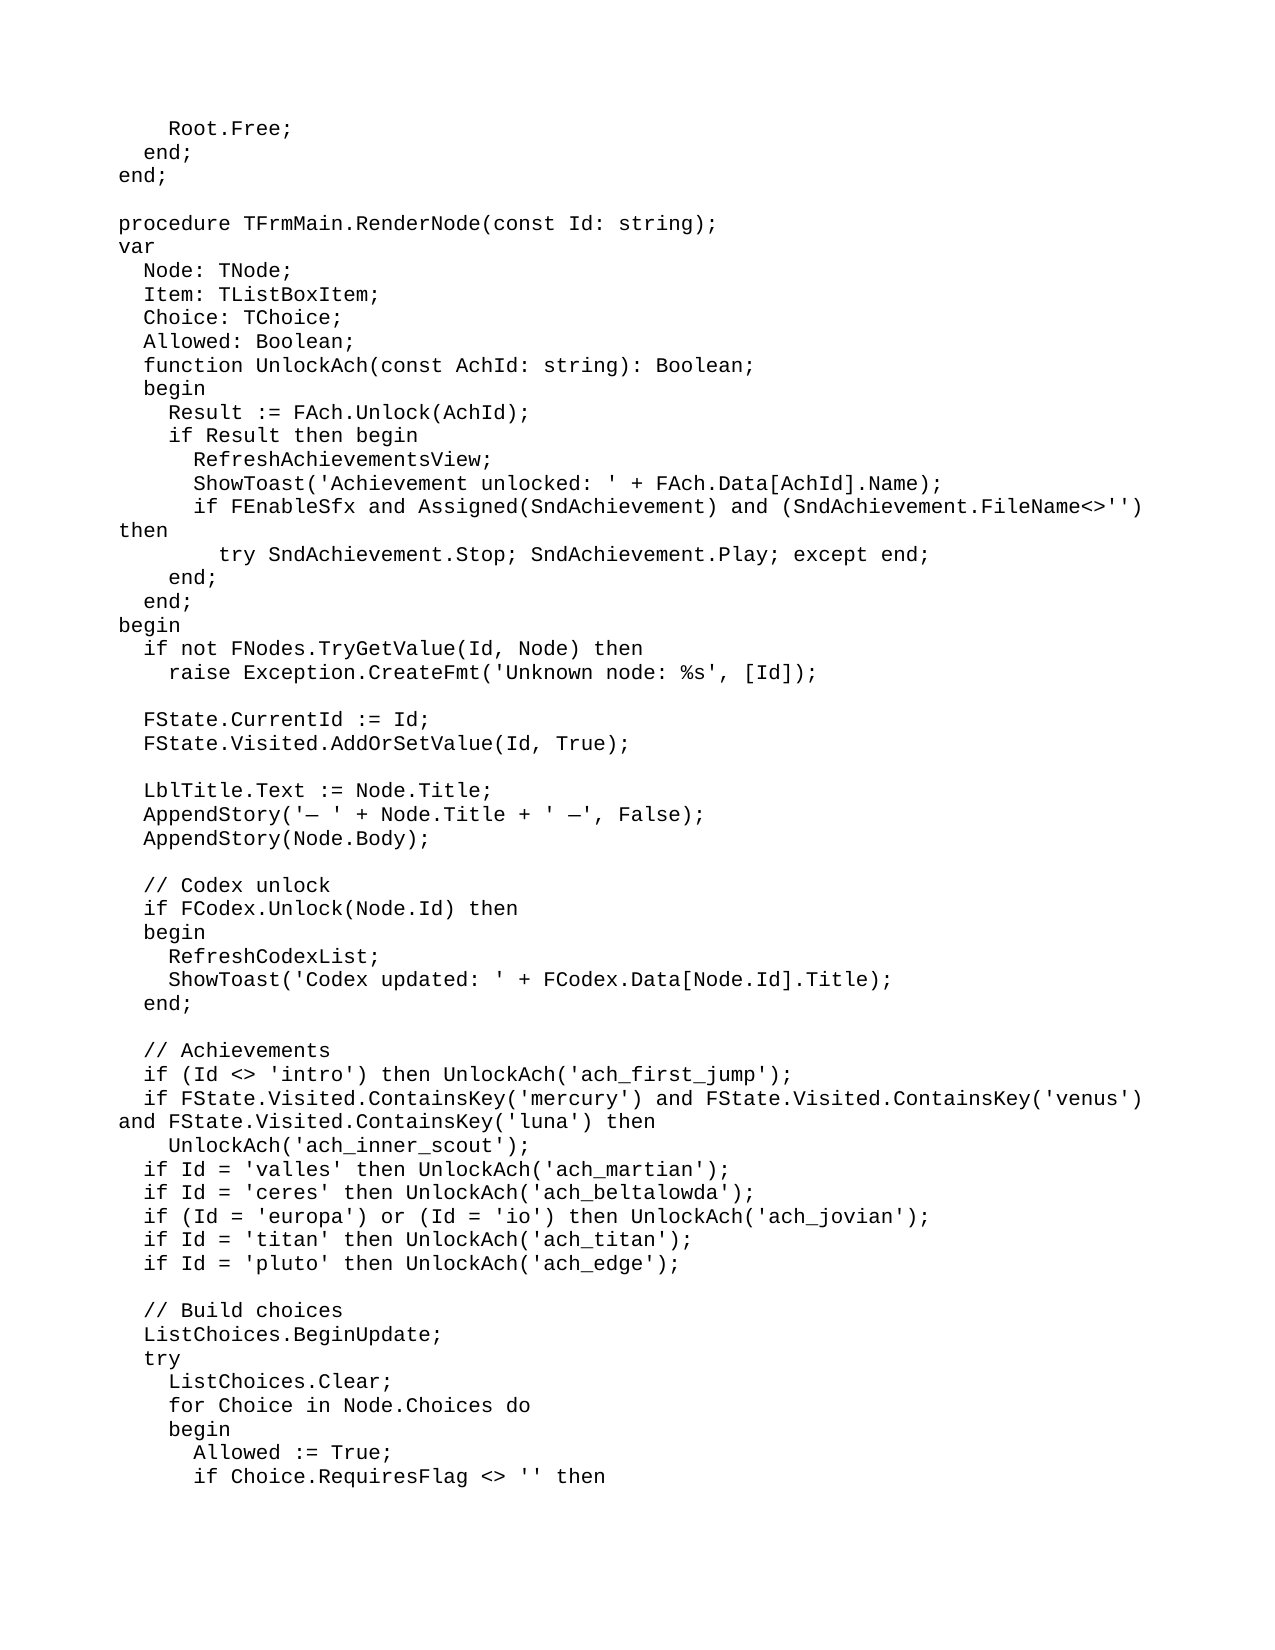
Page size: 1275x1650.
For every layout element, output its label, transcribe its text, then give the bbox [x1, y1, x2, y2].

text Node: TNode; [118, 260, 1157, 284]
text if Result then begin [118, 426, 1157, 449]
text end; [118, 591, 1157, 615]
text if not FNodes.TryGetValue(Id, Node) then [118, 638, 1157, 662]
text if FState.Visited.ContainsKey('mercury') and FState.Visited.ContainsKey('venus') and FState.Visited.ContainsKey('luna') then [118, 1088, 1157, 1135]
text ListChoices.BeginUpdate; [118, 1324, 1157, 1348]
text procedure TFrmMain.RenderNode(const Id: string); [118, 213, 1157, 236]
text begin [118, 1419, 1157, 1442]
text if FEnableSfx and Assigned(SndAchievement) and (SndAchievement.FileName<>'') then [118, 496, 1157, 544]
text if Id = 'pluto' then UnlockAch('ach_edge'); [118, 1253, 1157, 1277]
text Result := FAch.Unlock(AchId); [118, 402, 1157, 426]
text ShowToast('Achievement unlocked: ' + FAch.Data[AchId].Name); [118, 473, 1157, 496]
text if Id = 'valles' then UnlockAch('ach_martian'); [118, 1158, 1157, 1182]
text for Choice in Node.Choices do [118, 1395, 1157, 1419]
text if Id = 'ceres' then UnlockAch('ach_beltalowda'); [118, 1182, 1157, 1206]
text try [118, 1348, 1157, 1371]
text FState.CurrentId := Id; [118, 709, 1157, 733]
text Root.Free; [118, 118, 1157, 142]
text if Id = 'titan' then UnlockAch('ach_titan'); [118, 1229, 1157, 1253]
text var [118, 236, 1157, 260]
text // Achievements [118, 1040, 1157, 1064]
text RefreshCodexList; [118, 946, 1157, 969]
text Choice: TChoice; [118, 307, 1157, 331]
text raise Exception.CreateFmt('Unknown node: %s', [Id]); [118, 662, 1157, 686]
text Allowed: Boolean; [118, 331, 1157, 354]
text Allowed := True; [118, 1442, 1157, 1466]
text if (Id <> 'intro') then UnlockAch('ach_first_jump'); [118, 1064, 1157, 1088]
text end; [118, 142, 1157, 165]
text if Choice.RequiresFlag <> '' then [118, 1466, 1157, 1489]
text AppendStory('— ' + Node.Title + ' —', False); [118, 804, 1157, 827]
text FState.Visited.AddOrSetValue(Id, True); [118, 733, 1157, 757]
text if FCodex.Unlock(Node.Id) then [118, 898, 1157, 922]
text RefreshAchievementsView; [118, 449, 1157, 473]
text try SndAchievement.Stop; SndAchievement.Play; except end; [118, 544, 1157, 567]
text ListChoices.Clear; [118, 1371, 1157, 1395]
text begin [118, 378, 1157, 402]
text if (Id = 'europa') or (Id = 'io') then UnlockAch('ach_jovian'); [118, 1206, 1157, 1229]
text // Codex unlock [118, 875, 1157, 898]
text LblTitle.Text := Node.Title; [118, 780, 1157, 804]
text end; [118, 993, 1157, 1017]
text end; [118, 567, 1157, 591]
text ShowToast('Codex updated: ' + FCodex.Data[Node.Id].Title); [118, 969, 1157, 993]
text // Build choices [118, 1300, 1157, 1324]
text begin [118, 922, 1157, 946]
text end; [118, 165, 1157, 189]
text UnlockAch('ach_inner_scout'); [118, 1135, 1157, 1158]
text AppendStory(Node.Body); [118, 827, 1157, 851]
text function UnlockAch(const AchId: string): Boolean; [118, 354, 1157, 378]
text begin [118, 615, 1157, 638]
text Item: TListBoxItem; [118, 284, 1157, 307]
